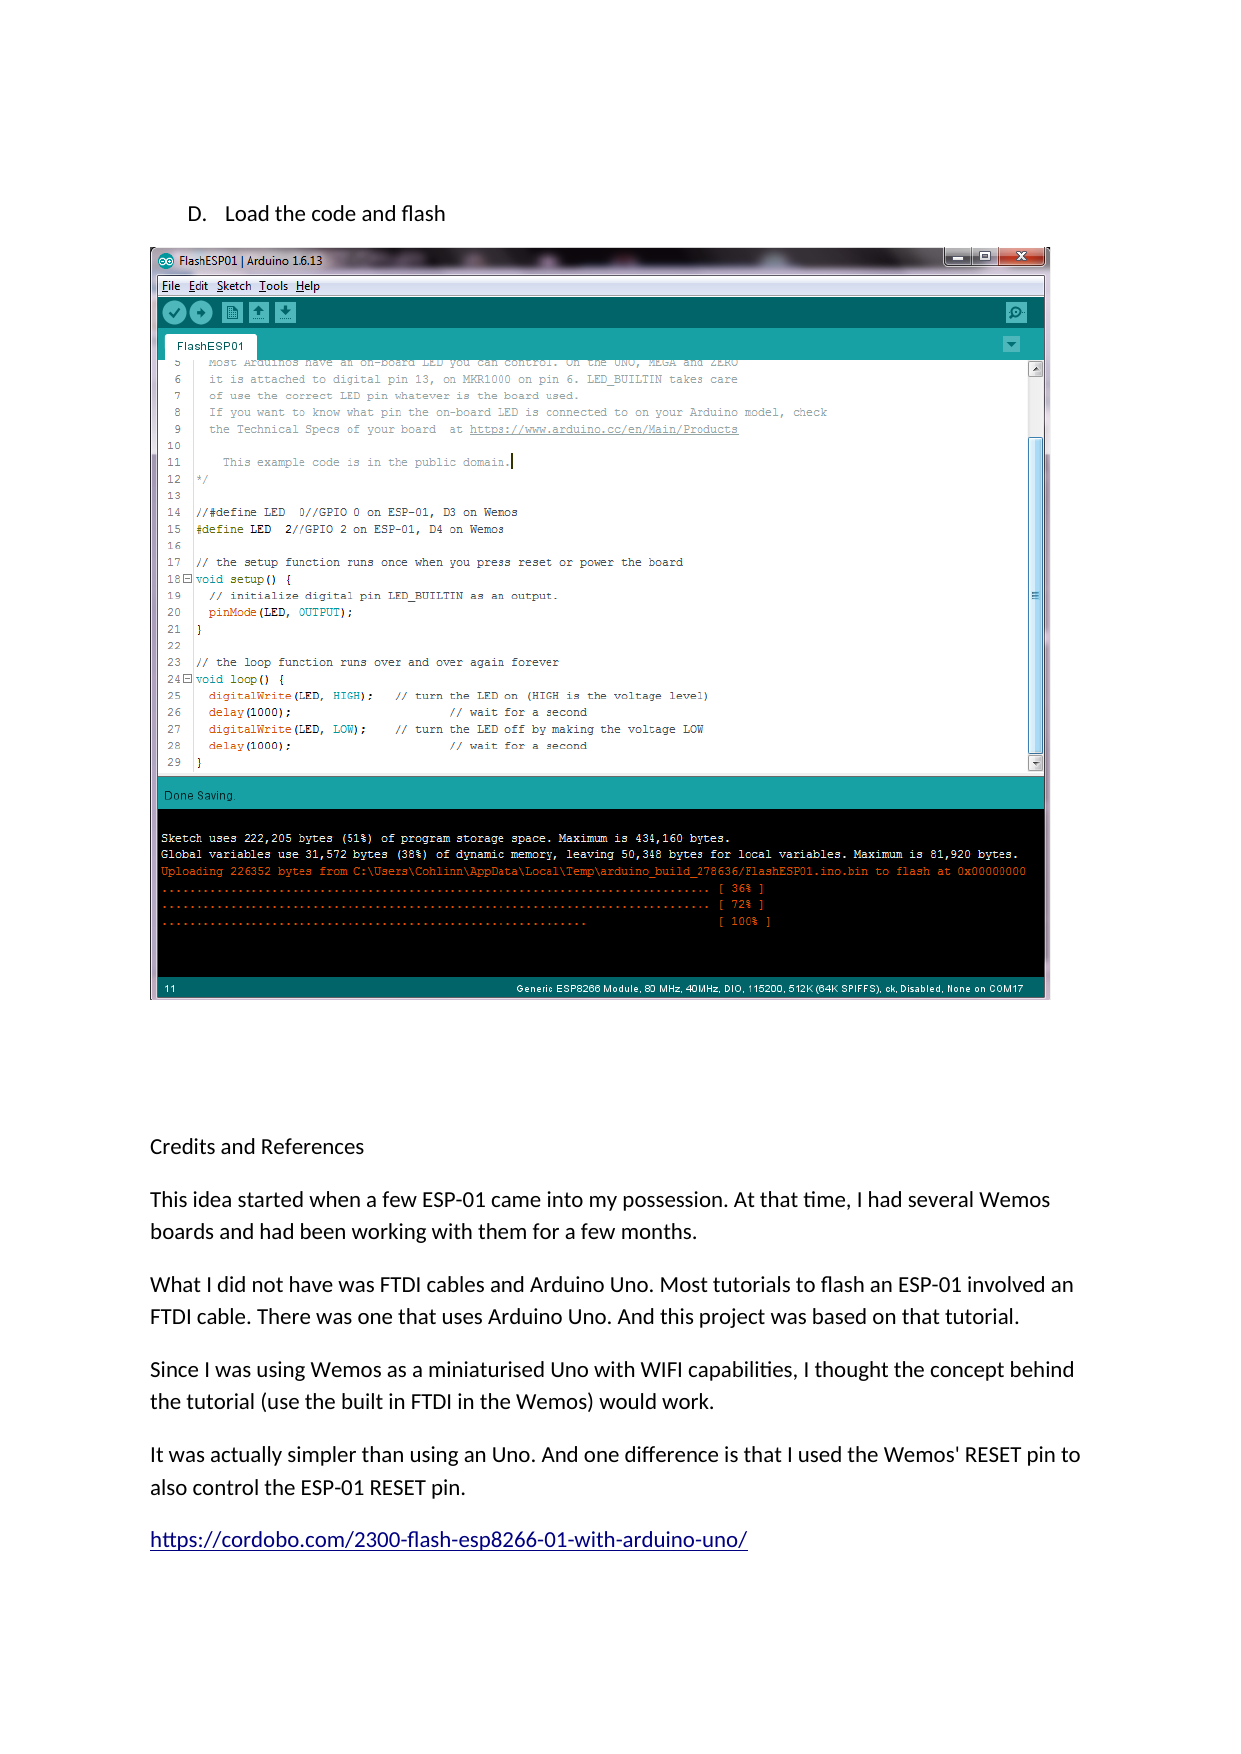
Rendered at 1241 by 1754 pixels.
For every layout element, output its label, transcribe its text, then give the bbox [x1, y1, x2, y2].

text It was actually simpler than using an Uno. And one difference is that I used the Wemos' RESET pin to also control the ESP-01 RESET pin. [150, 1440, 1090, 1501]
list Load the code and flash [187, 199, 1090, 227]
text Credits and References [150, 1132, 1090, 1160]
text What I did not have was FTDI cables and Arduino Uno. Most tutorials to flash an ESP-01 involved an FTDI cable. There was one that uses Arduino Uno. And this project was based on that tutorial. [150, 1270, 1090, 1330]
text https://cordobo.com/2300-flash-esp8266-01-with-arduino-uno/ [150, 1526, 1090, 1554]
text Since I was using Wemos as a miniaturised Uno with WIFI capabilities, I thought the concept behind the tutorial (use the built in FTDI in the Wemos) would work. [150, 1355, 1090, 1415]
text This idea started when a few ESP-01 came into my possession. At that time, I had several Wemos boards and had been working with them for a few months. [150, 1185, 1090, 1245]
